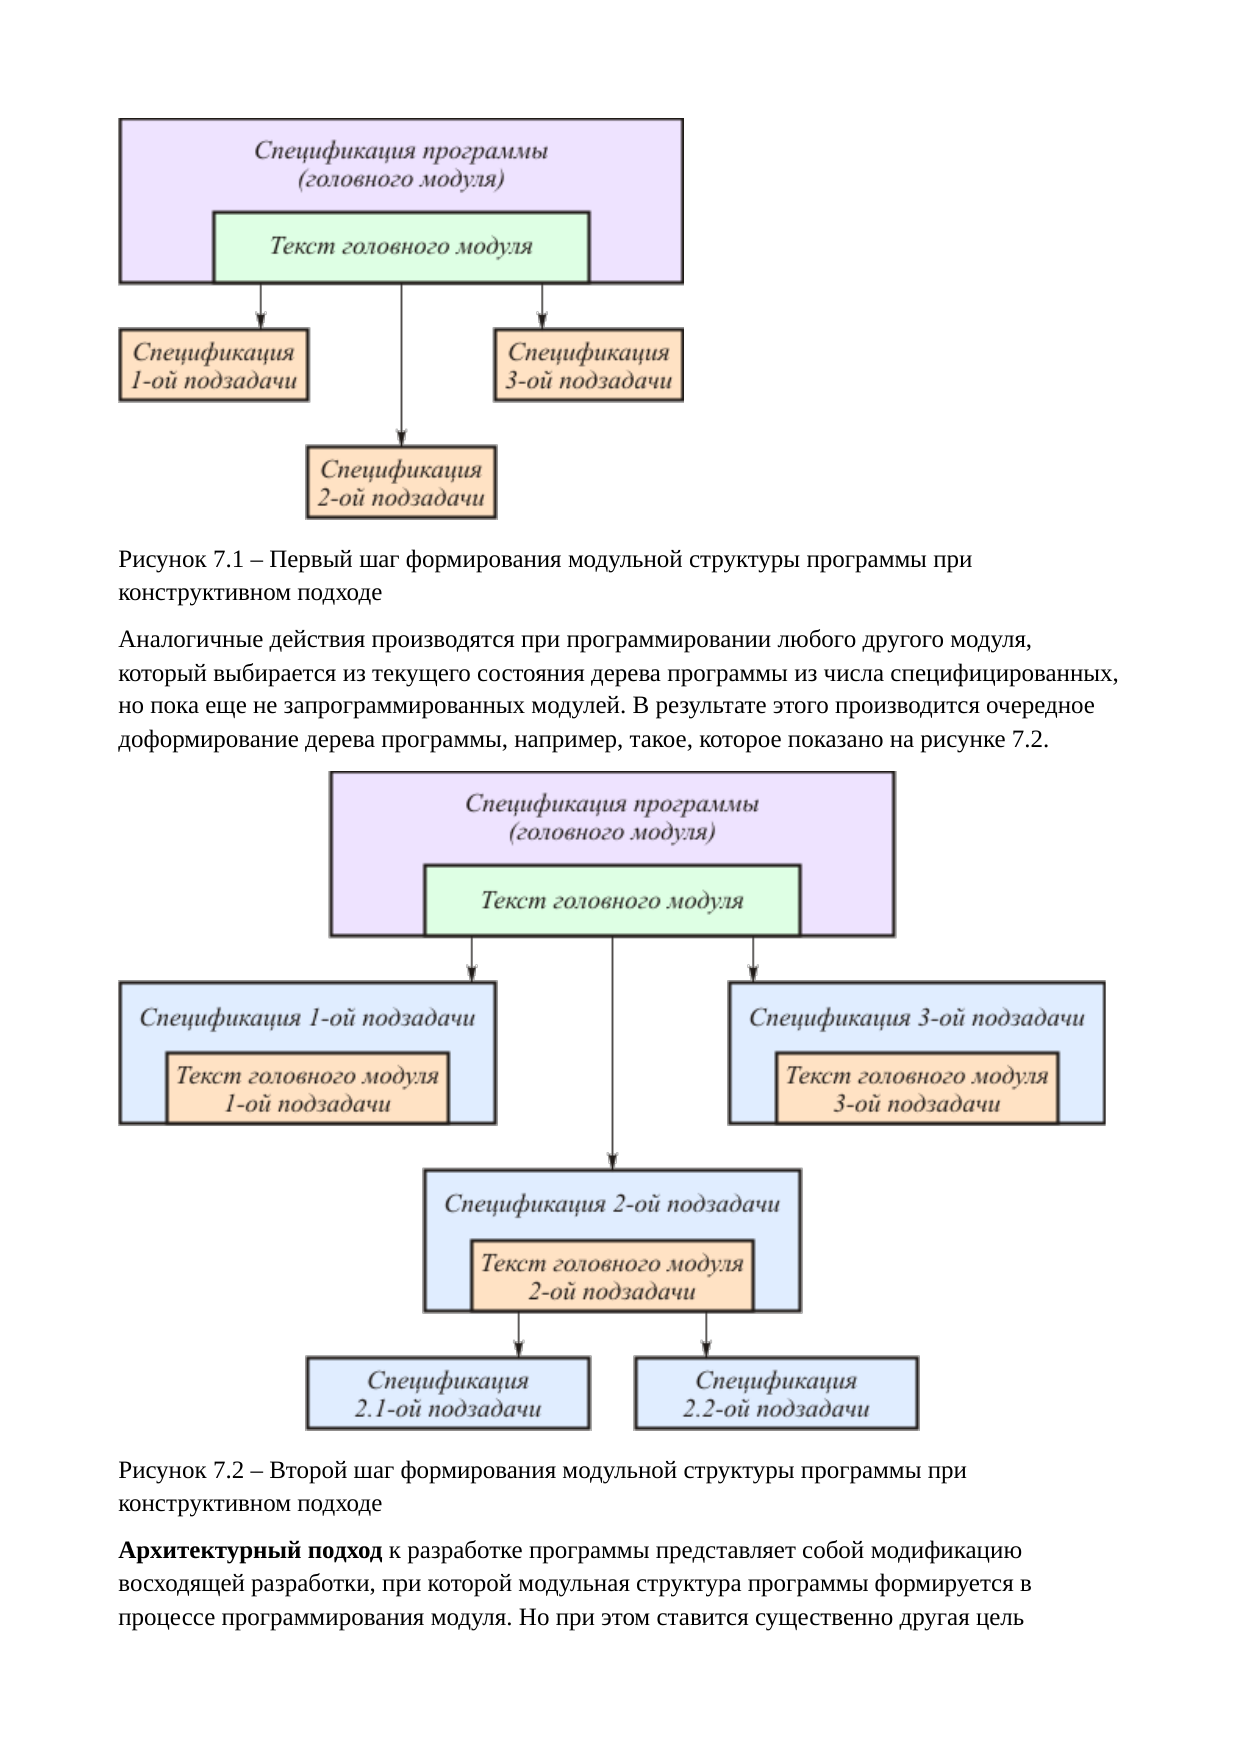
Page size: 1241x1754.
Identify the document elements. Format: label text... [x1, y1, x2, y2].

text Рисунок 7.2 – Второй шаг формирования модульной структуры программы при конструктивном подходе [118, 1455, 1122, 1517]
picture [118, 771, 1106, 1431]
text Аналогичные действия производятся при программировании любого другого модуля, который выбирается из текущего состояния дерева программы из числа специфицированных, но пока еще не запрограммированных модулей. В результате этого производится очередное доформирование дерева программы, например, такое, которое показано на рисунке 7.2. [118, 624, 1122, 752]
text Архитектурный подход к разработке программы представляет собой модификацию восходящей разработки, при которой модульная структура программы формируется в процессе программирования модуля. Но при этом ставится существенно другая цель [118, 1536, 1122, 1630]
picture [118, 118, 684, 520]
text Рисунок 7.1 – Первый шаг формирования модульной структуры программы при конструктивном подходе [118, 544, 1122, 606]
